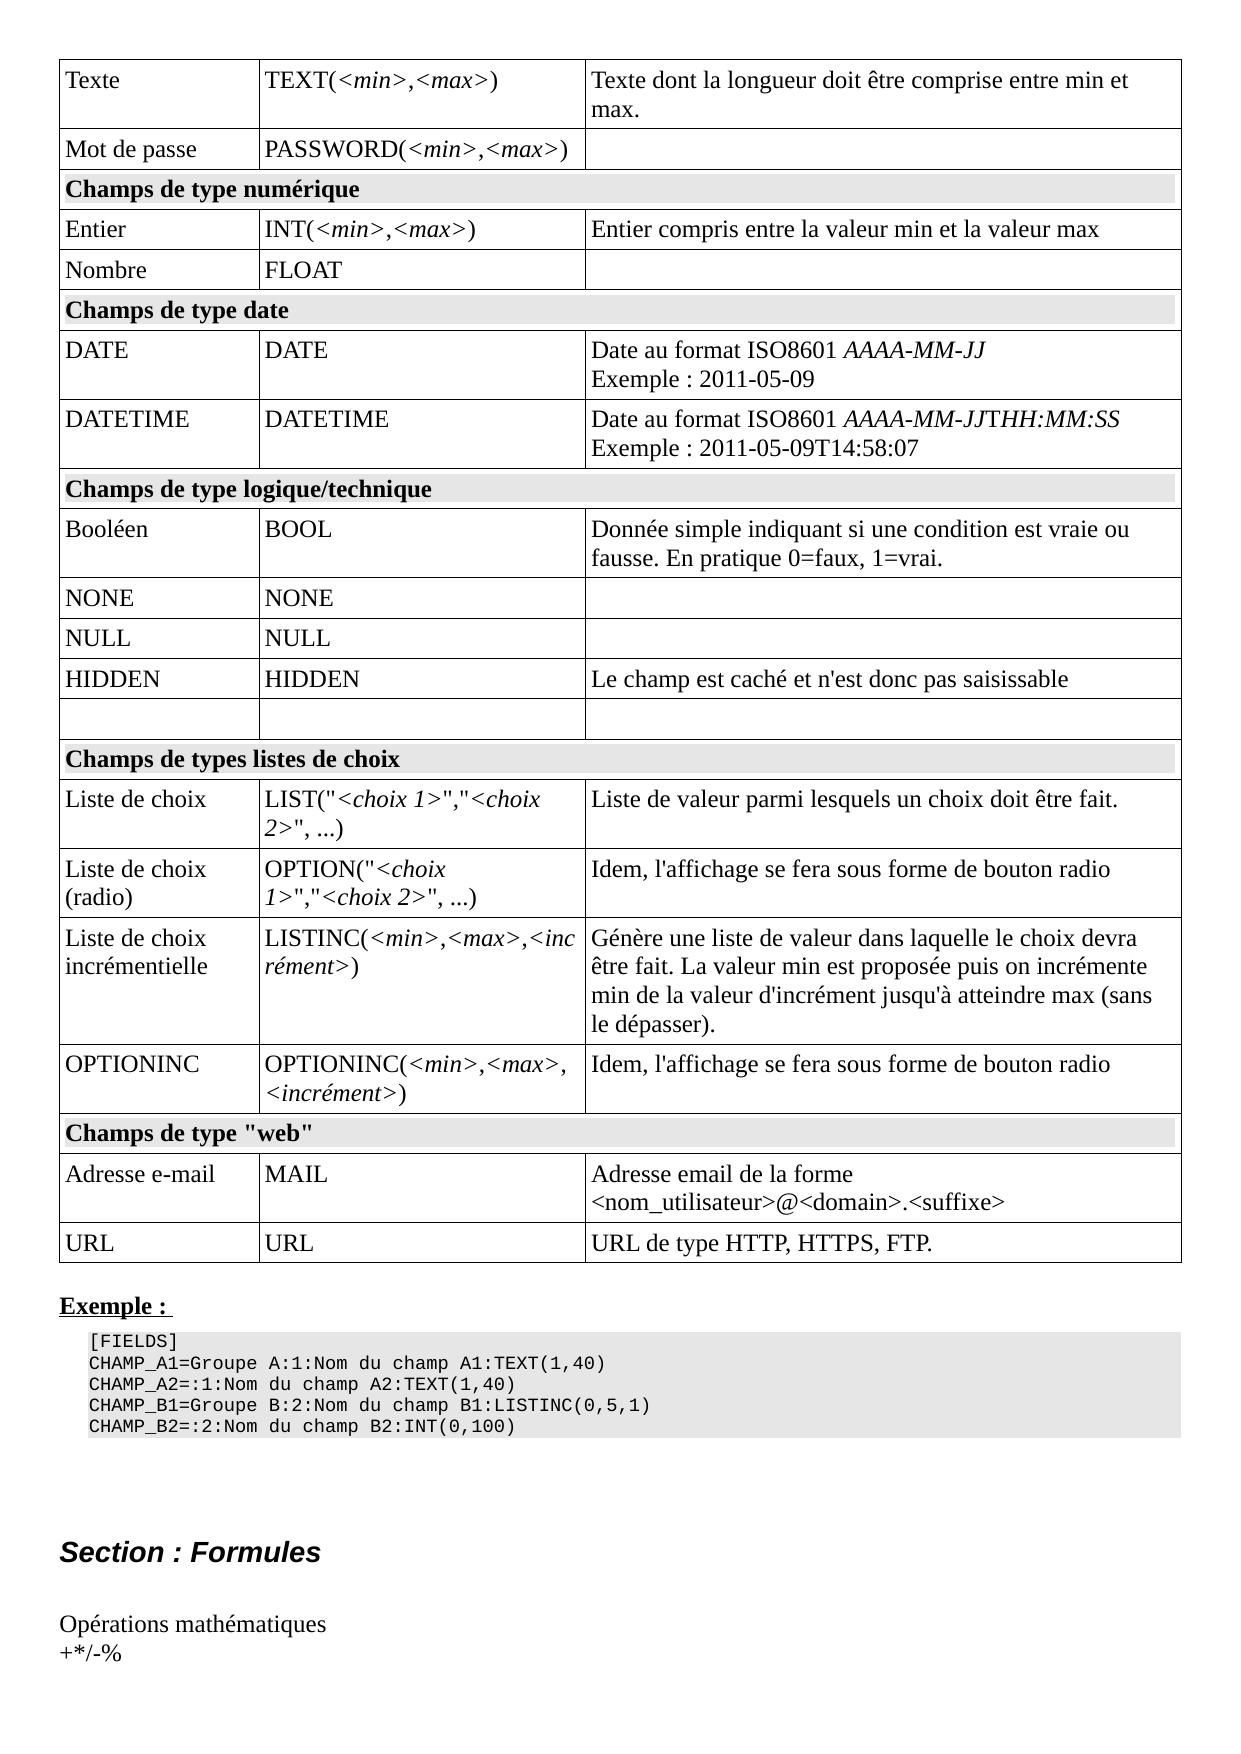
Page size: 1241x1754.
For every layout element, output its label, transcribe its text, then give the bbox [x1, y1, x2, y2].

table_cell OPTION("<choix 1>","<choix 2>", ...) [260, 849, 585, 917]
table_cell Idem, l'affichage se fera sous forme de bouton radio [586, 1045, 1181, 1112]
table_cell Texte [60, 60, 259, 128]
table_cell Booléen [60, 509, 259, 577]
table_cell NULL [260, 619, 585, 658]
text +*/-% [59, 1638, 1181, 1667]
text CHAMP_B2=:2:Nom du champ B2:INT(0,100) [88, 1417, 1181, 1438]
table_cell Entier [60, 210, 259, 249]
text Exemple : [59, 1291, 1181, 1320]
table_cell URL [260, 1223, 585, 1262]
table_cell Date au format ISO8601 AAAA-MM-JJ Exemple : 2011-05-09 [586, 331, 1181, 399]
table_cell [586, 619, 1181, 658]
table_cell TEXT(<min>,<max>) [260, 60, 585, 128]
table_cell BOOL [260, 509, 585, 577]
table_cell Idem, l'affichage se fera sous forme de bouton radio [586, 849, 1181, 917]
table_cell Adresse email de la forme <nom_utilisateur>@<domain>.<suffixe> [586, 1154, 1181, 1222]
table_cell Liste de choix [60, 780, 259, 848]
table_cell PASSWORD(<min>,<max>) [260, 129, 585, 168]
table_cell Nombre [60, 250, 259, 289]
table_cell Texte dont la longueur doit être comprise entre min et max. [586, 60, 1181, 128]
table_cell Date au format ISO8601 AAAA-MM-JJTHH:MM:SS Exemple : 2011-05-09T14:58:07 [586, 400, 1181, 468]
table_cell INT(<min>,<max>) [260, 210, 585, 249]
table_cell URL [60, 1223, 259, 1262]
table_cell Champs de type date [60, 290, 1181, 330]
table_cell MAIL [260, 1154, 585, 1222]
table_cell DATETIME [260, 400, 585, 468]
subtitle Section : Formules [59, 1534, 1181, 1568]
table_cell Entier compris entre la valeur min et la valeur max [586, 210, 1181, 249]
table_cell [60, 699, 259, 738]
table_cell OPTIONINC(<min>,<max>,<incrément>) [260, 1045, 585, 1112]
table_cell [586, 578, 1181, 617]
table_cell [586, 699, 1181, 738]
table_cell HIDDEN [260, 659, 585, 698]
table_cell DATE [260, 331, 585, 399]
table_cell OPTIONINC [60, 1045, 259, 1112]
table_cell Liste de choix (radio) [60, 849, 259, 917]
text [FIELDS] [88, 1332, 1181, 1353]
table_cell Mot de passe [60, 129, 259, 168]
table_cell Champs de type numérique [60, 170, 1181, 209]
table_cell Adresse e-mail [60, 1154, 259, 1222]
table_cell Champs de type logique/technique [60, 469, 1181, 508]
table_cell DATETIME [60, 400, 259, 468]
table_cell LIST("<choix 1>","<choix 2>", ...) [260, 780, 585, 848]
table_cell Donnée simple indiquant si une condition est vraie ou fausse. En pratique 0=faux, 1=vrai. [586, 509, 1181, 577]
table_cell Champs de type "web" [60, 1114, 1181, 1153]
table_cell [586, 129, 1181, 168]
table_cell Liste de valeur parmi lesquels un choix doit être fait. [586, 780, 1181, 848]
table_cell NONE [260, 578, 585, 617]
table_cell DATE [60, 331, 259, 399]
table_cell Champs de types listes de choix [60, 740, 1181, 779]
table_cell URL de type HTTP, HTTPS, FTP. [586, 1223, 1181, 1262]
text CHAMP_A2=:1:Nom du champ A2:TEXT(1,40) [88, 1375, 1181, 1396]
text CHAMP_B1=Groupe B:2:Nom du champ B1:LISTINC(0,5,1) [88, 1396, 1181, 1417]
table_cell Le champ est caché et n'est donc pas saisissable [586, 659, 1181, 698]
table_cell Génère une liste de valeur dans laquelle le choix devra être fait. La valeur min est proposée puis on incrémente min de la valeur d'incrément jusqu'à atteindre max (sans le dépasser). [586, 918, 1181, 1043]
text CHAMP_A1=Groupe A:1:Nom du champ A1:TEXT(1,40) [88, 1353, 1181, 1375]
table_cell HIDDEN [60, 659, 259, 698]
text Opérations mathématiques [59, 1609, 1181, 1638]
table_cell [586, 250, 1181, 289]
table_cell NONE [60, 578, 259, 617]
table_cell Liste de choix incrémentielle [60, 918, 259, 1043]
table_cell FLOAT [260, 250, 585, 289]
table_cell NULL [60, 619, 259, 658]
table_cell LISTINC(<min>,<max>,<incrément>) [260, 918, 585, 1043]
table_cell [260, 699, 585, 738]
